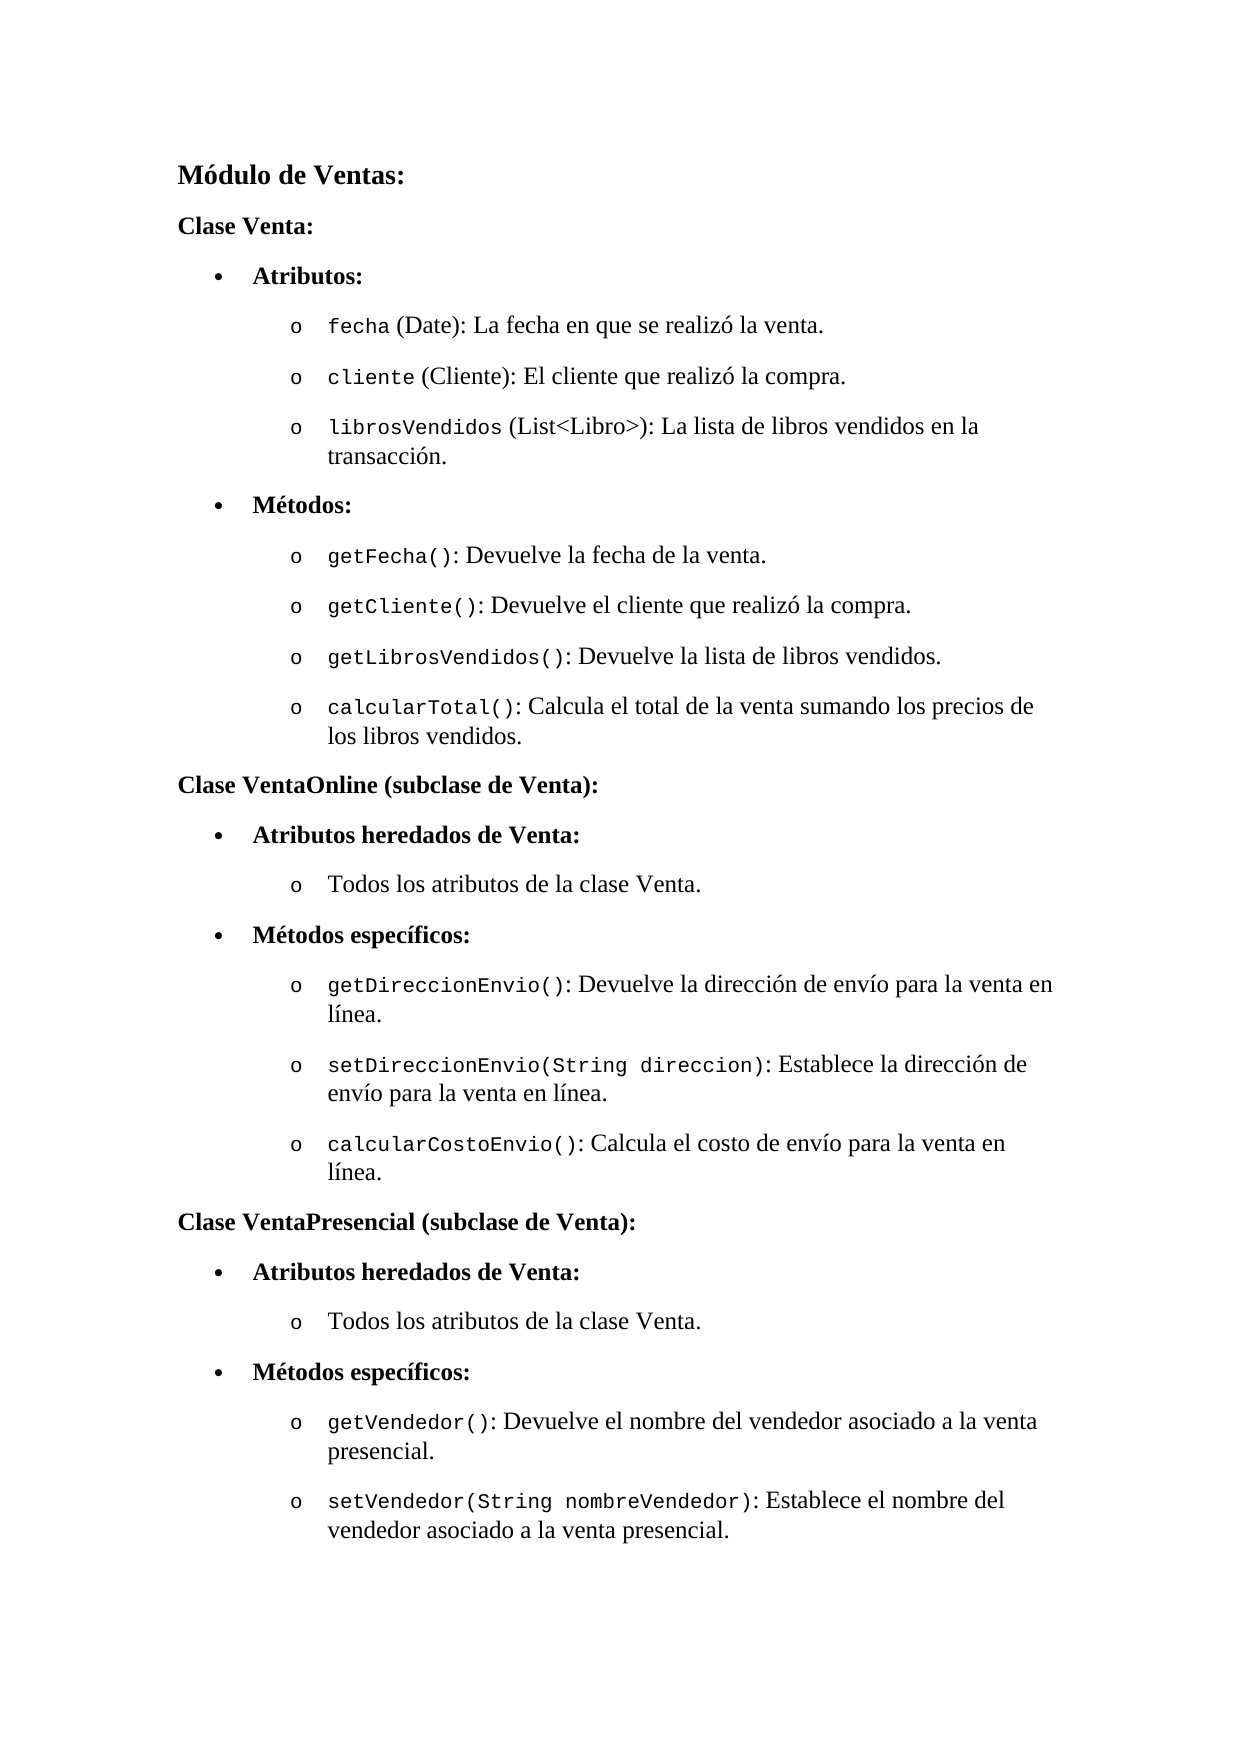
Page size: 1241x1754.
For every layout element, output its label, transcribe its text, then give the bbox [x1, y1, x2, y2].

list Métodos: [215, 490, 1063, 519]
subtitle Clase Venta: [177, 211, 1063, 240]
list Todos los atributos de la clase Venta. [290, 1306, 1063, 1336]
list fecha (Date): La fecha en que se realizó la venta. [290, 310, 1063, 340]
list cliente (Cliente): El cliente que realizó la compra. [290, 361, 1063, 390]
subtitle Clase VentaOnline (subclase de Venta): [177, 770, 1063, 799]
list Atributos heredados de Venta: [215, 820, 1063, 849]
list setVendedor(String nombreVendedor): Establece el nombre del vendedor asociado a la venta presencial. [290, 1485, 1063, 1544]
list getCliente(): Devuelve el cliente que realizó la compra. [290, 590, 1063, 620]
list calcularCostoEnvio(): Calcula el costo de envío para la venta en línea. [290, 1128, 1063, 1186]
list Métodos específicos: [215, 1357, 1063, 1385]
list librosVendidos (List<Libro>): La lista de libros vendidos en la transacción. [290, 411, 1063, 469]
list setDireccionEnvio(String direccion): Establece la dirección de envío para la venta en línea. [290, 1049, 1063, 1107]
subtitle Módulo de Ventas: [177, 158, 1063, 190]
list getFecha(): Devuelve la fecha de la venta. [290, 540, 1063, 569]
subtitle Clase VentaPresencial (subclase de Venta): [177, 1207, 1063, 1236]
list Atributos: [215, 261, 1063, 289]
list Métodos específicos: [215, 920, 1063, 949]
list getLibrosVendidos(): Devuelve la lista de libros vendidos. [290, 641, 1063, 670]
list Todos los atributos de la clase Venta. [290, 869, 1063, 899]
list Atributos heredados de Venta: [215, 1257, 1063, 1285]
list calcularTotal(): Calcula el total de la venta sumando los precios de los libros vendidos. [290, 691, 1063, 749]
list getVendedor(): Devuelve el nombre del vendedor asociado a la venta presencial. [290, 1406, 1063, 1464]
list getDireccionEnvio(): Devuelve la dirección de envío para la venta en línea. [290, 969, 1063, 1028]
